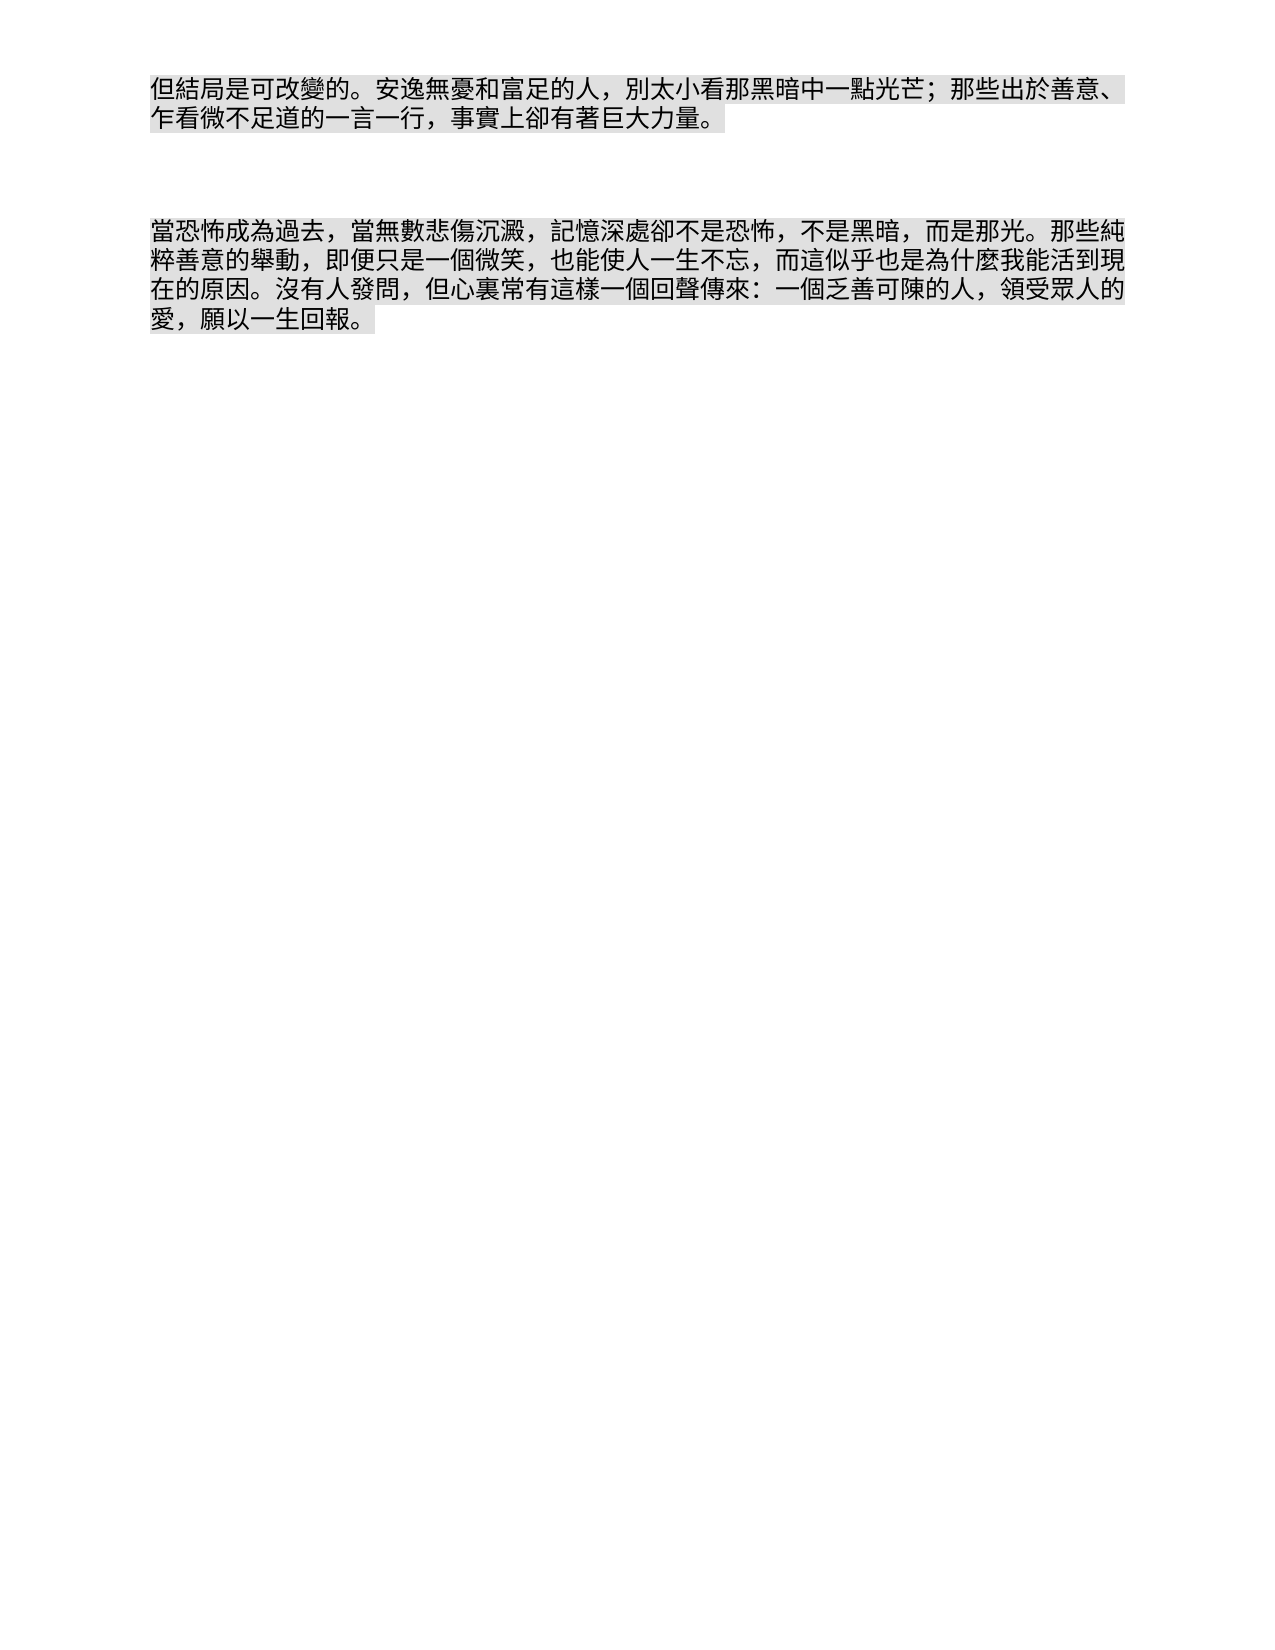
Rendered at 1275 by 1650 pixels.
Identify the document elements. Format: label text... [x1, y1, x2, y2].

text 但結局是可改變的。安逸無憂和富足的人，別太小看那黑暗中一點光芒；那些出於善意、乍看微不足道的一言一行，事實上卻有著巨大力量。 [150, 75, 1125, 133]
text 當恐怖成為過去，當無數悲傷沉澱，記憶深處卻不是恐怖，不是黑暗，而是那光。那些純粹善意的舉動，即便只是一個微笑，也能使人一生不忘，而這似乎也是為什麼我能活到現在的原因。沒有人發問，但心裏常有這樣一個回聲傳來：一個乏善可陳的人，領受眾人的愛，願以一生回報。 [150, 217, 1125, 334]
